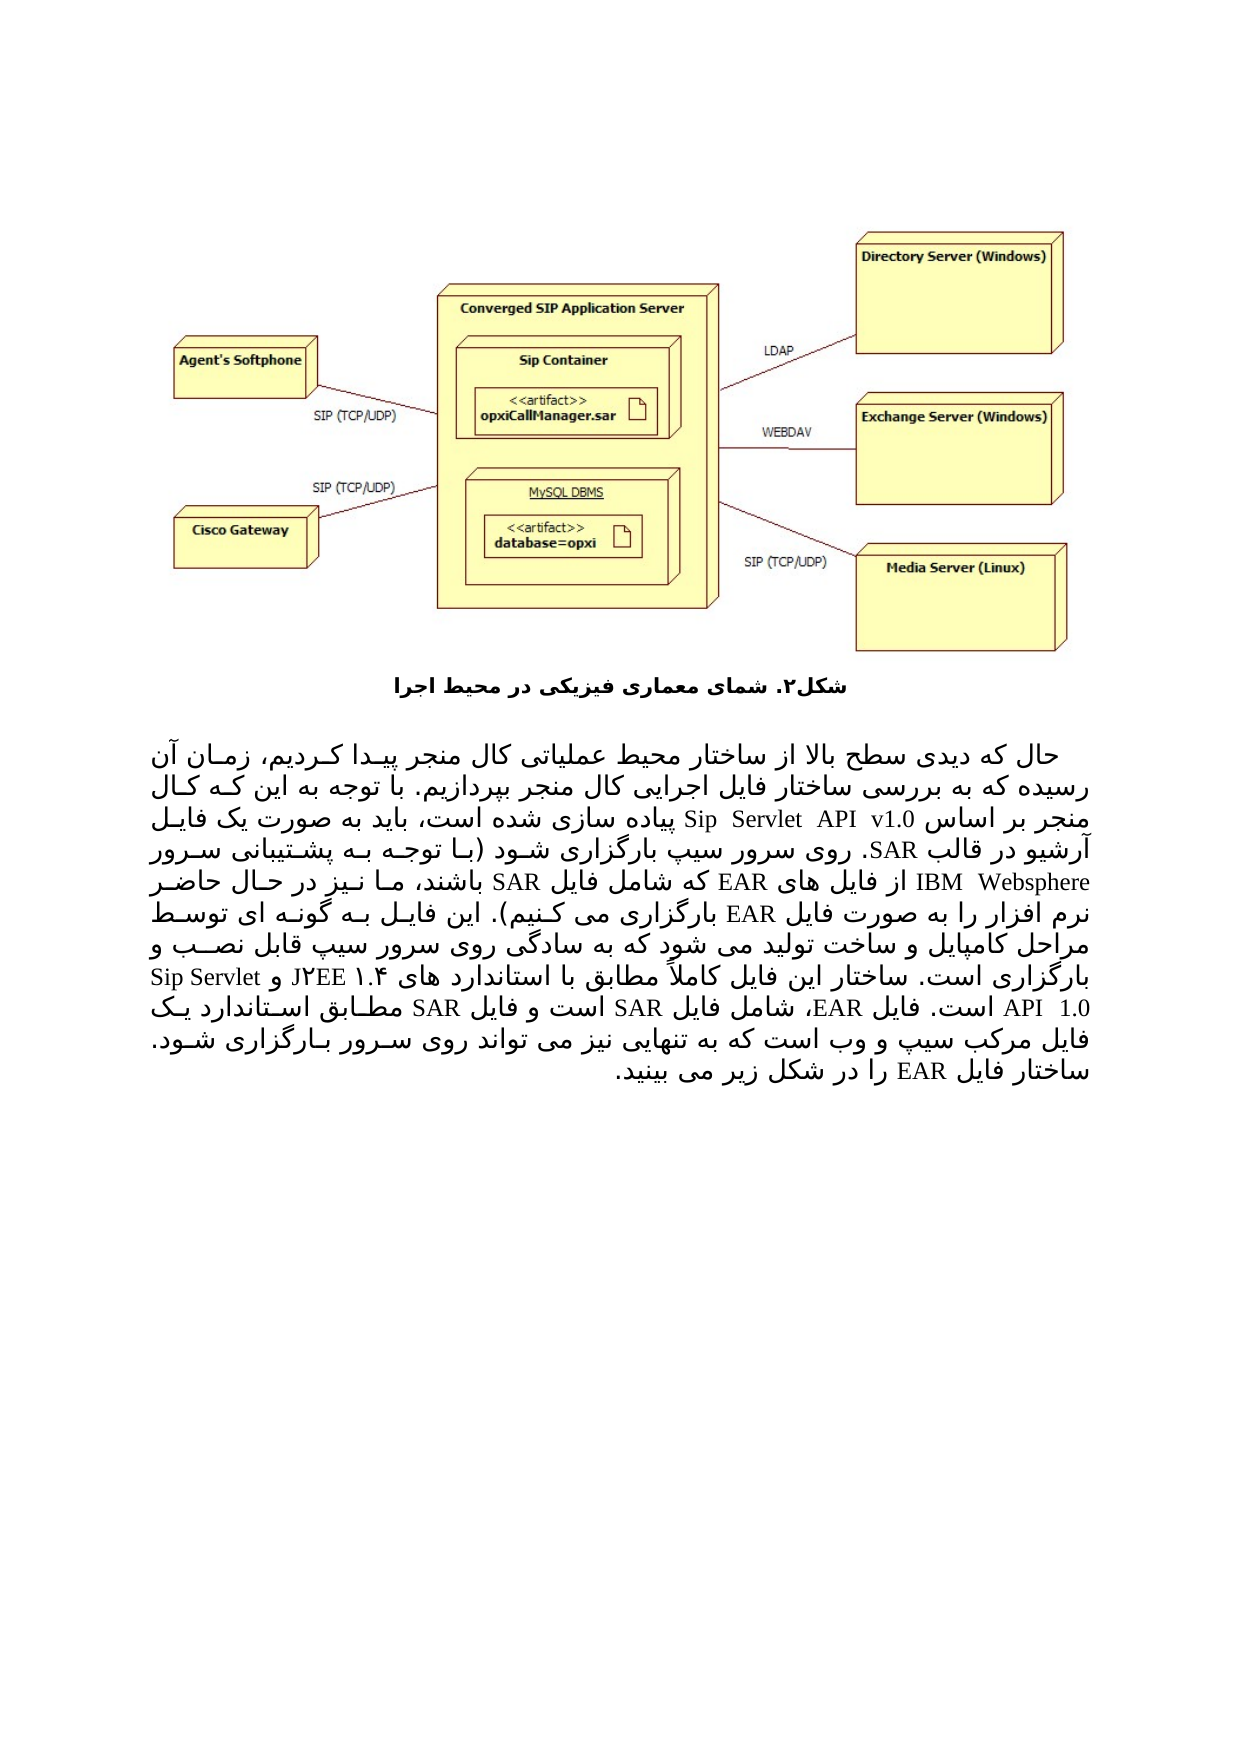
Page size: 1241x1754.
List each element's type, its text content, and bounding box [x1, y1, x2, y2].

text حال که دیدی سطح بالا از ساختار محیط عملیاتی کال منجر پیدا کردیم، زمان آن رسیده که به بررسی ساختار فایل اجرایی کال منجر بپردازیم. با توجه به این که کال منجر بر اساس Sip Servlet API v1.0 پیاده سازی شده است، باید به صورت یک فایل آرشیو در قالب SAR. روی سرور سیپ بارگزاری شود (با توجه به پشتیبانی سرور IBM Websphere از فایل های EAR که شامل فایل SAR باشند، ما نیز در حال حاضر نرم افزار را به صورت فایل EAR بارگزاری می کنیم). این فایل به گونه ای توسط مراحل کامپایل و ساخت تولید می شود که به سادگی روی سرور سیپ قابل نصب و بارگزاری است. ساختار این فایل کاملاً مطابق با استاندارد های J۲EE ۱.۴ و Sip Servlet API 1.0 است. فایل EAR، شامل فایل SAR است و فایل SAR مطابق استاندارد یک فایل مرکب سیپ و وب است که به تنهایی نیز می تواند روی سرور بارگزاری شود. ساختار فایل EAR را در شکل زیر می بینید. [150, 739, 1091, 1086]
picture [150, 209, 1091, 675]
text شکل۲. شمای معماری فیزیکی در محیط اجرا [150, 675, 1091, 699]
